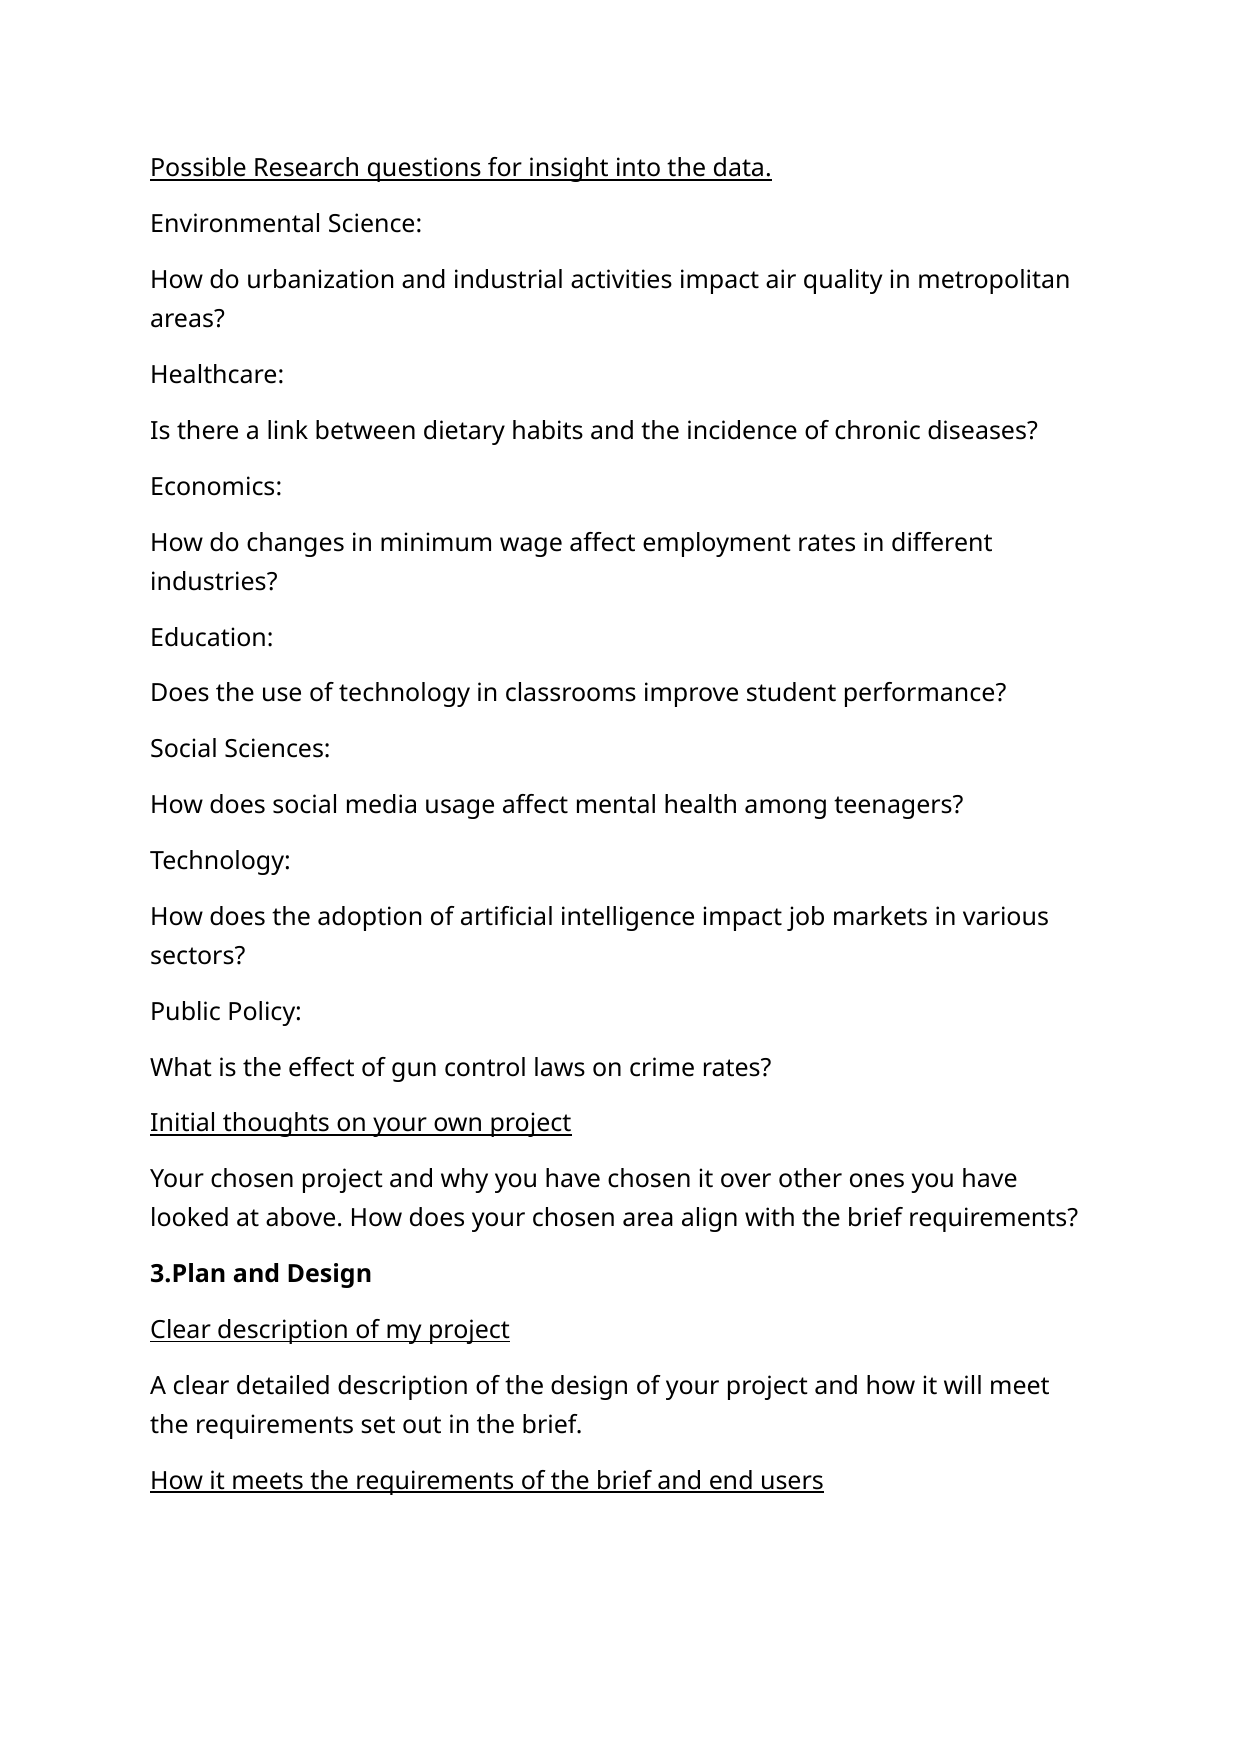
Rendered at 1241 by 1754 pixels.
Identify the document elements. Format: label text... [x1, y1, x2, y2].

text Public Policy: [150, 993, 1090, 1027]
text How do changes in minimum wage affect employment rates in different industries? [150, 524, 1090, 597]
text Social Sciences: [150, 731, 1090, 765]
text Economics: [150, 468, 1090, 502]
text Possible Research questions for insight into the data. [150, 150, 1090, 184]
text Your chosen project and why you have chosen it over other ones you have looked at above. How does your chosen area align with the brief requirements? [150, 1161, 1090, 1234]
text Healthcare: [150, 357, 1090, 391]
text 3.Plan and Design [150, 1256, 1090, 1290]
text Technology: [150, 842, 1090, 877]
text Is there a link between dietary habits and the incidence of chronic diseases? [150, 412, 1090, 447]
text Environmental Science: [150, 206, 1090, 240]
text How do urbanization and industrial activities impact air quality in metropolitan areas? [150, 262, 1090, 335]
text What is the effect of gun control laws on crime rates? [150, 1049, 1090, 1083]
text Education: [150, 619, 1090, 653]
text Clear description of my project [150, 1312, 1090, 1346]
text Does the use of technology in classrooms improve student performance? [150, 675, 1090, 709]
text A clear detailed description of the design of your project and how it will meet the requirements set out in the brief. [150, 1367, 1090, 1441]
text Initial thoughts on your own project [150, 1105, 1090, 1139]
text How does the adoption of artificial intelligence impact job markets in various sectors? [150, 898, 1090, 972]
text How it meets the requirements of the brief and end users [150, 1462, 1090, 1497]
text How does social media usage affect mental health among teenagers? [150, 787, 1090, 821]
